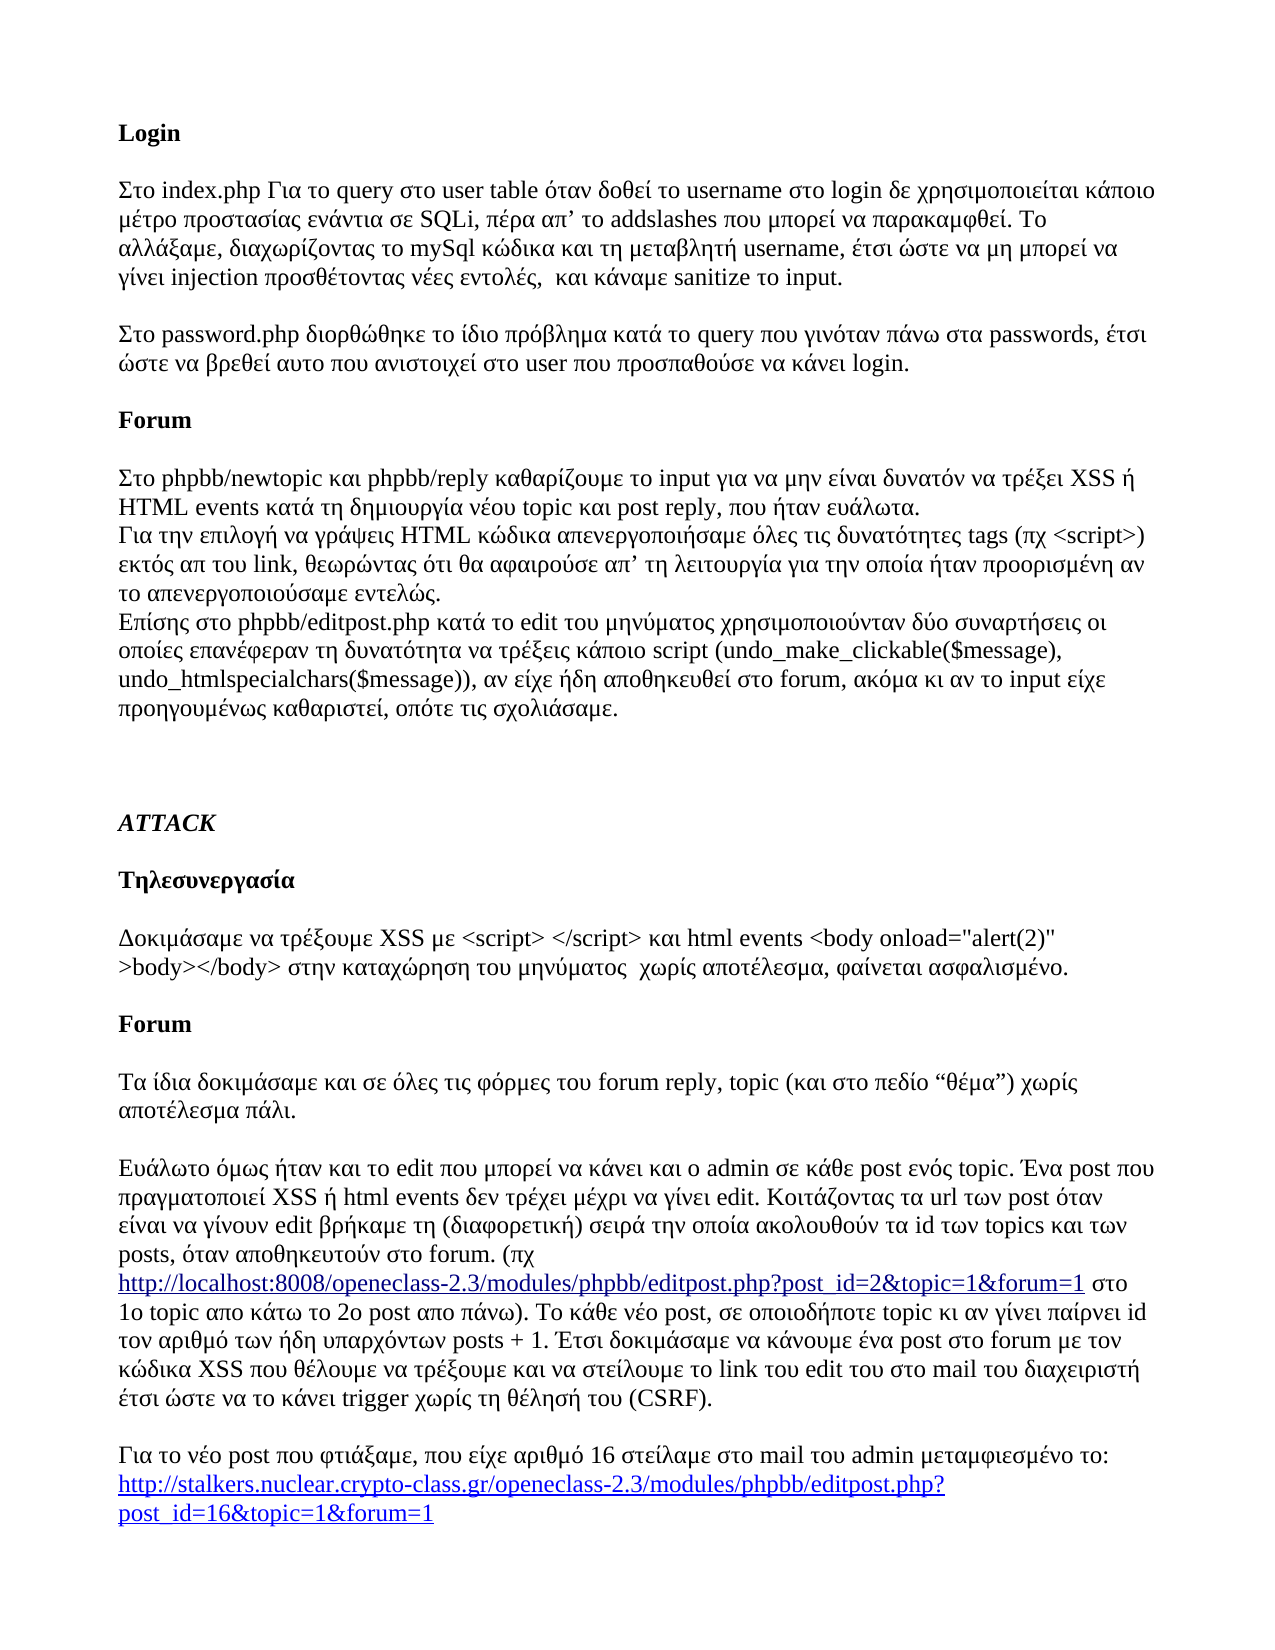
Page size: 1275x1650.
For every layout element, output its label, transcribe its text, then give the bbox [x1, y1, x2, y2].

text Στο index.php Για το query στο user table όταν δοθεί το username στο login δε χρησιμοποιείται κάποιο μέτρο προστασίας ενάντια σε SQLi, πέρα απ’ το addslashes που μπορεί να παρακαμφθεί. Το αλλάξαμε, διαχωρίζοντας το mySql κώδικα και τη μεταβλητή username, έτσι ώστε να μη μπορεί να γίνει injection προσθέτοντας νέες εντολές, και κάναμε sanitize το input. [118, 176, 1157, 291]
text Ευάλωτο όμως ήταν και το edit που μπορεί να κάνει και ο admin σε κάθε post ενός topic. Ένα post που πραγματοποιεί XSS ή html events δεν τρέχει μέχρι να γίνει edit. Κοιτάζοντας τα url των post όταν είναι να γίνουν edit βρήκαμε τη (διαφορετική) σειρά την οποία ακολουθούν τα id των topics και των posts, όταν αποθηκευτούν στο forum. (πχ http://localhost:8008/openeclass-2.3/modules/phpbb/editpost.php?post_id=2&topic=1&forum=1 στο 1ο topic απο κάτω το 2ο post απο πάνω). Το κάθε νέο post, σε οποιοδήποτε topic κι αν γίνει παίρνει id τον αριθμό των ήδη υπαρχόντων posts + 1. Έτσι δοκιμάσαμε να κάνουμε ένα post στο forum με τον κώδικα XSS που θέλουμε να τρέξουμε και να στείλουμε το link του edit του στο mail του διαχειριστή έτσι ώστε να το κάνει trigger χωρίς τη θέλησή του (CSRF). [118, 1153, 1157, 1412]
text ATTACK [118, 808, 1157, 837]
text Επίσης στο phpbb/editpost.php κατά το edit του μηνύματος χρησιμοποιούνταν δύο συναρτήσεις οι οποίες επανέφεραν τη δυνατότητα να τρέξεις κάποιο script (undo_make_clickable($message), undo_htmlspecialchars($message)), αν είχε ήδη αποθηκευθεί στο forum, ακόμα κι αν το input είχε προηγουμένως καθαριστεί, οπότε τις σχολιάσαμε. [118, 607, 1157, 722]
text Για την επιλογή να γράψεις HTML κώδικα απενεργοποιήσαμε όλες τις δυνατότητες tags (πχ <script>) εκτός απ του link, θεωρώντας ότι θα αφαιρούσε απ’ τη λειτουργία για την οποία ήταν προορισμένη αν το απενεργοποιούσαμε εντελώς. [118, 521, 1157, 607]
text Login [118, 118, 1157, 147]
text Στο phpbb/newtopic και phpbb/reply καθαρίζουμε το input για να μην είναι δυνατόν να τρέξει XSS ή HTML events κατά τη δημιουργία νέου topic και post reply, που ήταν ευάλωτα. [118, 463, 1157, 521]
text Τα ίδια δοκιμάσαμε και σε όλες τις φόρμες του forum reply, topic (και στο πεδίο “θέμα”) χωρίς αποτέλεσμα πάλι. [118, 1067, 1157, 1124]
text Δοκιμάσαμε να τρέξουμε XSS με <script> </script> και html events <body onload="alert(2)" >body></body> στην καταχώρηση του μηνύματος χωρίς αποτέλεσμα, φαίνεται ασφαλισμένο. [118, 923, 1157, 981]
text Για το νέο post που φτιάξαμε, που είχε αριθμό 16 στείλαμε στο mail του admin μεταμφιεσμένο το: [118, 1441, 1157, 1469]
text http://stalkers.nuclear.crypto-class.gr/openeclass-2.3/modules/phpbb/editpost.php?post_id=16&topic=1&forum=1 [118, 1469, 1157, 1527]
text Forum [118, 406, 1157, 434]
text Στο password.php διορθώθηκε το ίδιο πρόβλημα κατά το query που γινόταν πάνω στα passwords, έτσι ώστε να βρεθεί αυτο που ανιστοιχεί στο user που προσπαθούσε να κάνει login. [118, 319, 1157, 377]
text Τηλεσυνεργασία [118, 866, 1157, 894]
text Forum [118, 1009, 1157, 1038]
